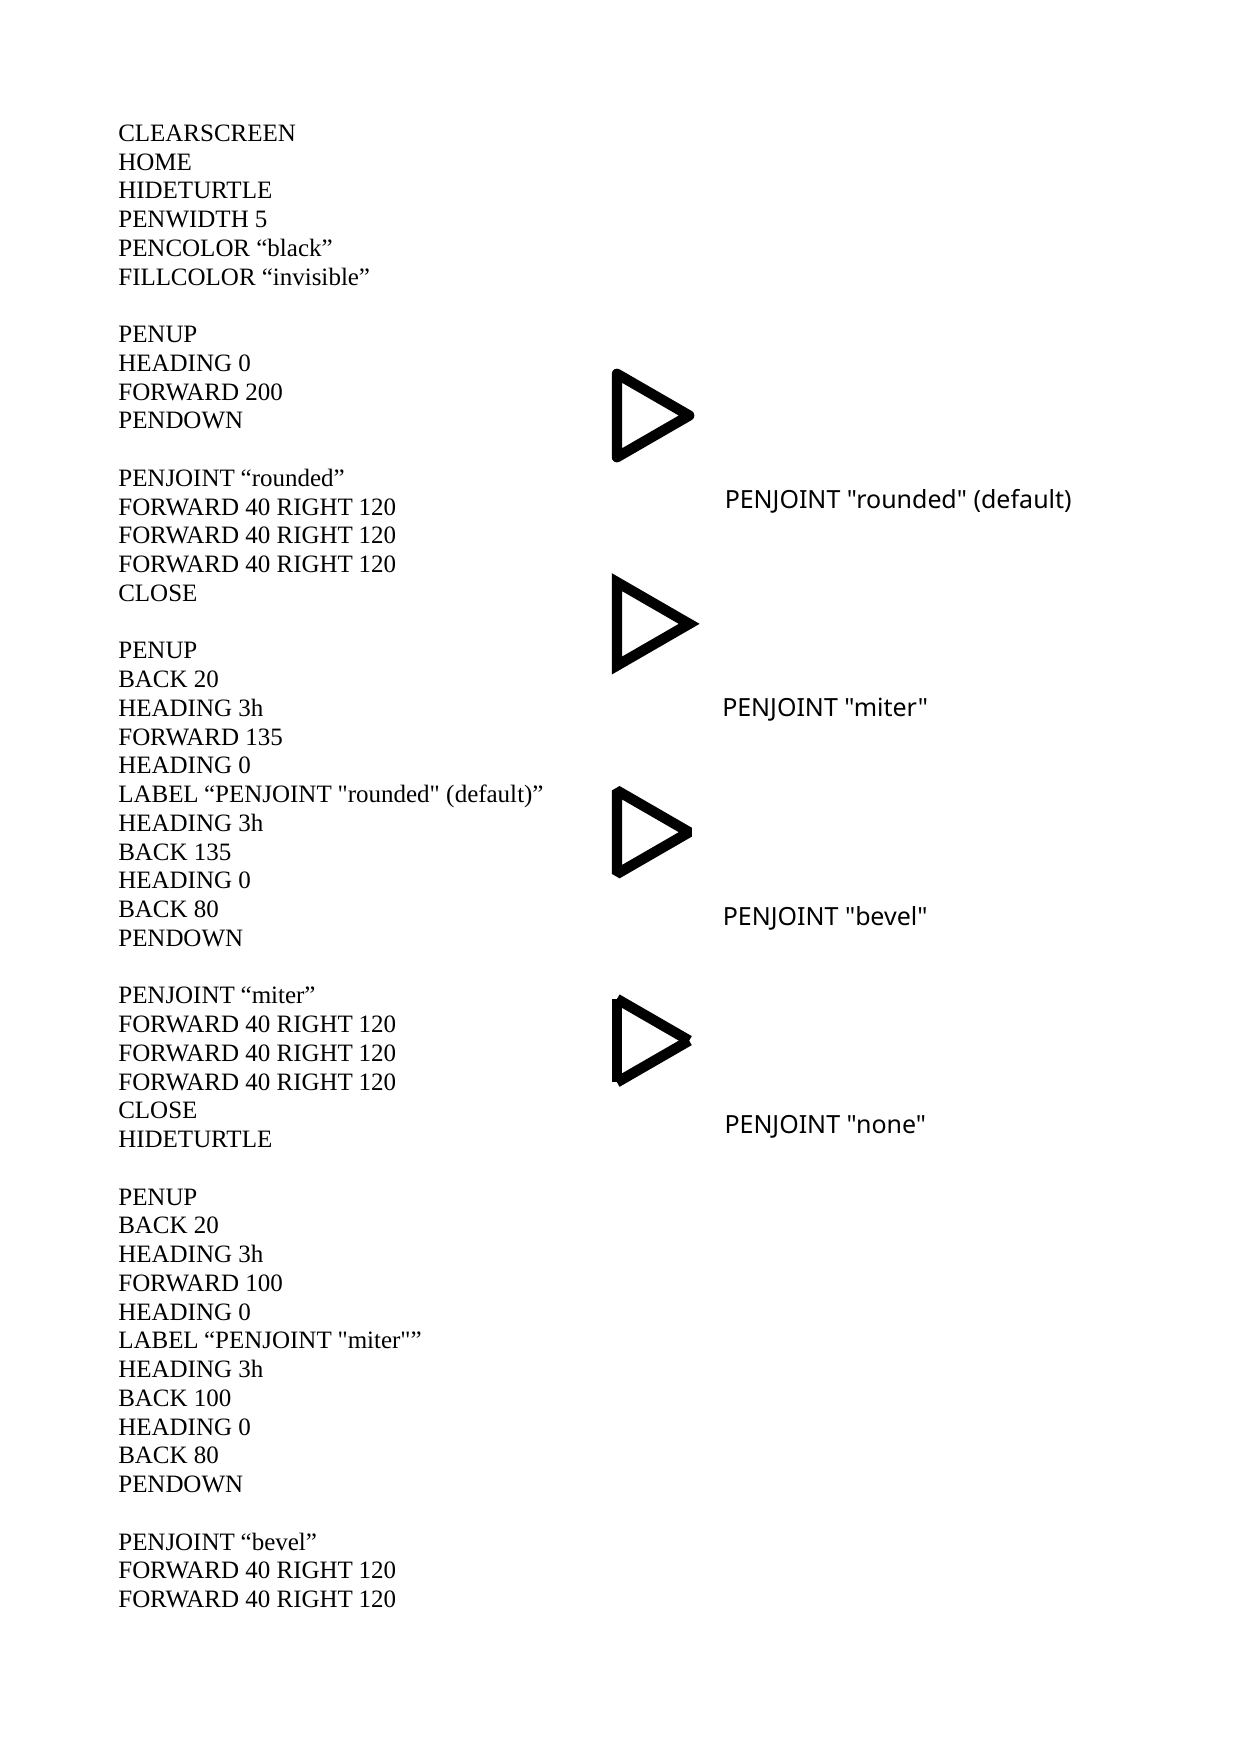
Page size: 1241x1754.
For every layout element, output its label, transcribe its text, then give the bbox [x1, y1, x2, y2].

text HEADING 3h [118, 1239, 1122, 1268]
text PENJOINT “bevel” [118, 1527, 1122, 1556]
text [622, 1009, 672, 1038]
text FORWARD 100 [118, 1268, 1122, 1297]
text FORWARD 135 [118, 722, 1122, 751]
text PENWIDTH 5 [118, 204, 1122, 233]
text CLOSE [118, 578, 611, 607]
text BACK 20 [118, 1211, 1122, 1239]
text BACK 80 [118, 1441, 1122, 1469]
text [632, 636, 1122, 664]
text [635, 377, 1122, 406]
text [623, 406, 677, 434]
text HEADING 0 [118, 348, 1122, 377]
text HEADING 3h [118, 808, 611, 837]
text FORWARD 40 RIGHT 120 [118, 492, 1122, 521]
text [623, 808, 677, 837]
text [622, 578, 1122, 607]
text HEADING 0 [118, 1297, 1122, 1326]
text HOME [118, 147, 1122, 176]
text HEADING 0 [118, 1412, 1122, 1441]
text LABEL “PENJOINT "rounded" (default)” [118, 779, 1122, 808]
text PENJOINT “miter” [118, 981, 1122, 1009]
text FORWARD 40 RIGHT 120 [118, 1584, 1122, 1613]
text [660, 808, 1122, 837]
text [647, 1009, 1122, 1038]
text HEADING 0 [118, 866, 1122, 894]
text HIDETURTLE [118, 1124, 1122, 1153]
text [623, 837, 668, 863]
text PENDOWN [118, 923, 1122, 952]
text BACK 135 [118, 837, 611, 866]
text FORWARD 40 RIGHT 120 [118, 1556, 1122, 1584]
text PENDOWN [118, 1469, 1122, 1498]
text PENCOLOR “black” [118, 233, 1122, 262]
text [656, 1038, 1122, 1067]
text FILLCOLOR “invisible” [118, 262, 1122, 291]
text BACK 20 [118, 664, 1122, 693]
text FORWARD 200 [118, 377, 611, 406]
text HEADING 3h [118, 1354, 1122, 1383]
text BACK 80 [118, 894, 1122, 923]
text CLOSE [118, 1096, 1122, 1124]
text FORWARD 40 RIGHT 120 [118, 1067, 1122, 1096]
text FORWARD 40 RIGHT 120 [118, 1009, 612, 1038]
text FORWARD 40 RIGHT 120 [118, 1038, 612, 1067]
text LABEL “PENJOINT "miter"” [118, 1326, 1122, 1354]
text FORWARD 40 RIGHT 120 [118, 549, 1122, 578]
text HEADING 0 [118, 751, 1122, 779]
text PENUP [118, 636, 611, 664]
text PENJOINT “rounded” [118, 463, 1122, 492]
text FORWARD 40 RIGHT 120 [118, 521, 1122, 549]
text [623, 636, 655, 655]
text PENUP [118, 1182, 1122, 1211]
text [643, 837, 1122, 866]
text HEADING 3h [118, 693, 1122, 722]
text [623, 384, 660, 406]
text PENDOWN [118, 406, 611, 434]
text PENUP [118, 319, 1122, 348]
text BACK 100 [118, 1383, 1122, 1412]
text [622, 1038, 677, 1067]
text HIDETURTLE [118, 176, 1122, 204]
text CLEARSCREEN [118, 118, 1122, 147]
text [670, 406, 1122, 434]
